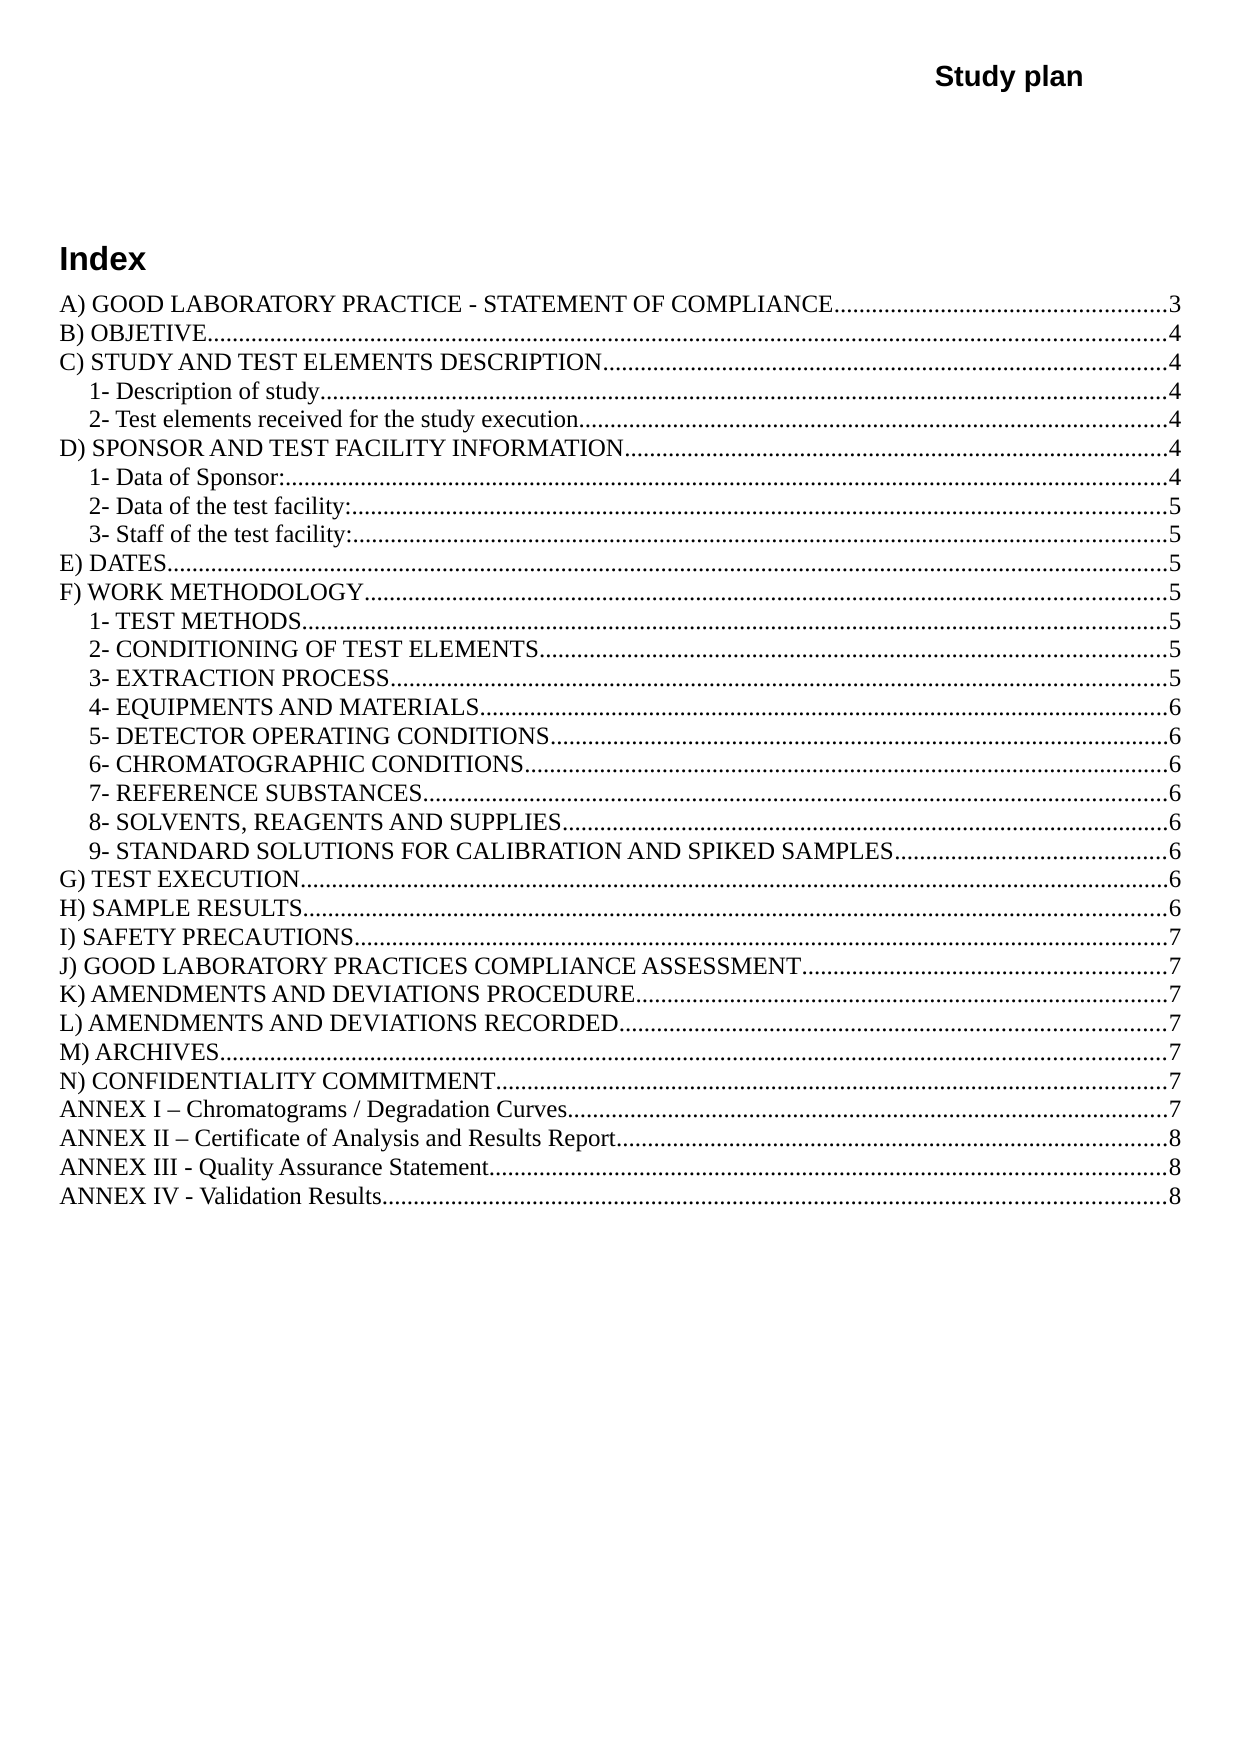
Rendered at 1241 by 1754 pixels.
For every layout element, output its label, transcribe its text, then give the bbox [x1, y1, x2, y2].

text L) AMENDMENTS AND DEVIATIONS RECORDED 7 [59, 1008, 1181, 1037]
text ANNEX IV - Validation Results 8 [59, 1181, 1181, 1209]
text ANNEX III - Quality Assurance Statement 8 [59, 1152, 1181, 1181]
text F) WORK METHODOLOGY 5 [59, 577, 1181, 606]
text G) TEST EXECUTION 6 [59, 864, 1181, 893]
text ANNEX II – Certificate of Analysis and Results Report 8 [59, 1123, 1181, 1152]
text E) DATES 5 [59, 548, 1181, 577]
text 9- STANDARD SOLUTIONS FOR CALIBRATION AND SPIKED SAMPLES 6 [88, 836, 1181, 864]
text 4- EQUIPMENTS AND MATERIALS 6 [88, 692, 1181, 721]
text 5- DETECTOR OPERATING CONDITIONS 6 [88, 721, 1181, 749]
text 1- Data of Sponsor: 4 [88, 462, 1181, 491]
text J) GOOD LABORATORY PRACTICES COMPLIANCE ASSESSMENT 7 [59, 951, 1181, 979]
text 1- Description of study 4 [88, 376, 1181, 404]
text B) OBJETIVE 4 [59, 318, 1181, 347]
text 1- TEST METHODS 5 [88, 606, 1181, 634]
text 6- CHROMATOGRAPHIC CONDITIONS 6 [88, 749, 1181, 778]
subtitle Index [59, 238, 1181, 277]
text C) STUDY AND TEST ELEMENTS DESCRIPTION 4 [59, 347, 1181, 376]
text A) GOOD LABORATORY PRACTICE - STATEMENT OF COMPLIANCE 3 [59, 289, 1181, 318]
text D) SPONSOR AND TEST FACILITY INFORMATION 4 [59, 433, 1181, 462]
text 7- REFERENCE SUBSTANCES 6 [88, 778, 1181, 807]
text M) ARCHIVES 7 [59, 1037, 1181, 1066]
text N) CONFIDENTIALITY COMMITMENT 7 [59, 1066, 1181, 1094]
text 2- Data of the test facility: 5 [88, 491, 1181, 519]
text K) AMENDMENTS AND DEVIATIONS PROCEDURE 7 [59, 979, 1181, 1008]
text 3- EXTRACTION PROCESS 5 [88, 663, 1181, 692]
text 2- CONDITIONING OF TEST ELEMENTS 5 [88, 634, 1181, 663]
text 2- Test elements received for the study execution 4 [88, 404, 1181, 433]
text ANNEX I – Chromatograms / Degradation Curves 7 [59, 1094, 1181, 1123]
text H) SAMPLE RESULTS 6 [59, 893, 1181, 922]
text 3- Staff of the test facility: 5 [88, 519, 1181, 548]
text I) SAFETY PRECAUTIONS 7 [59, 922, 1181, 951]
text 8- SOLVENTS, REAGENTS AND SUPPLIES 6 [88, 807, 1181, 836]
